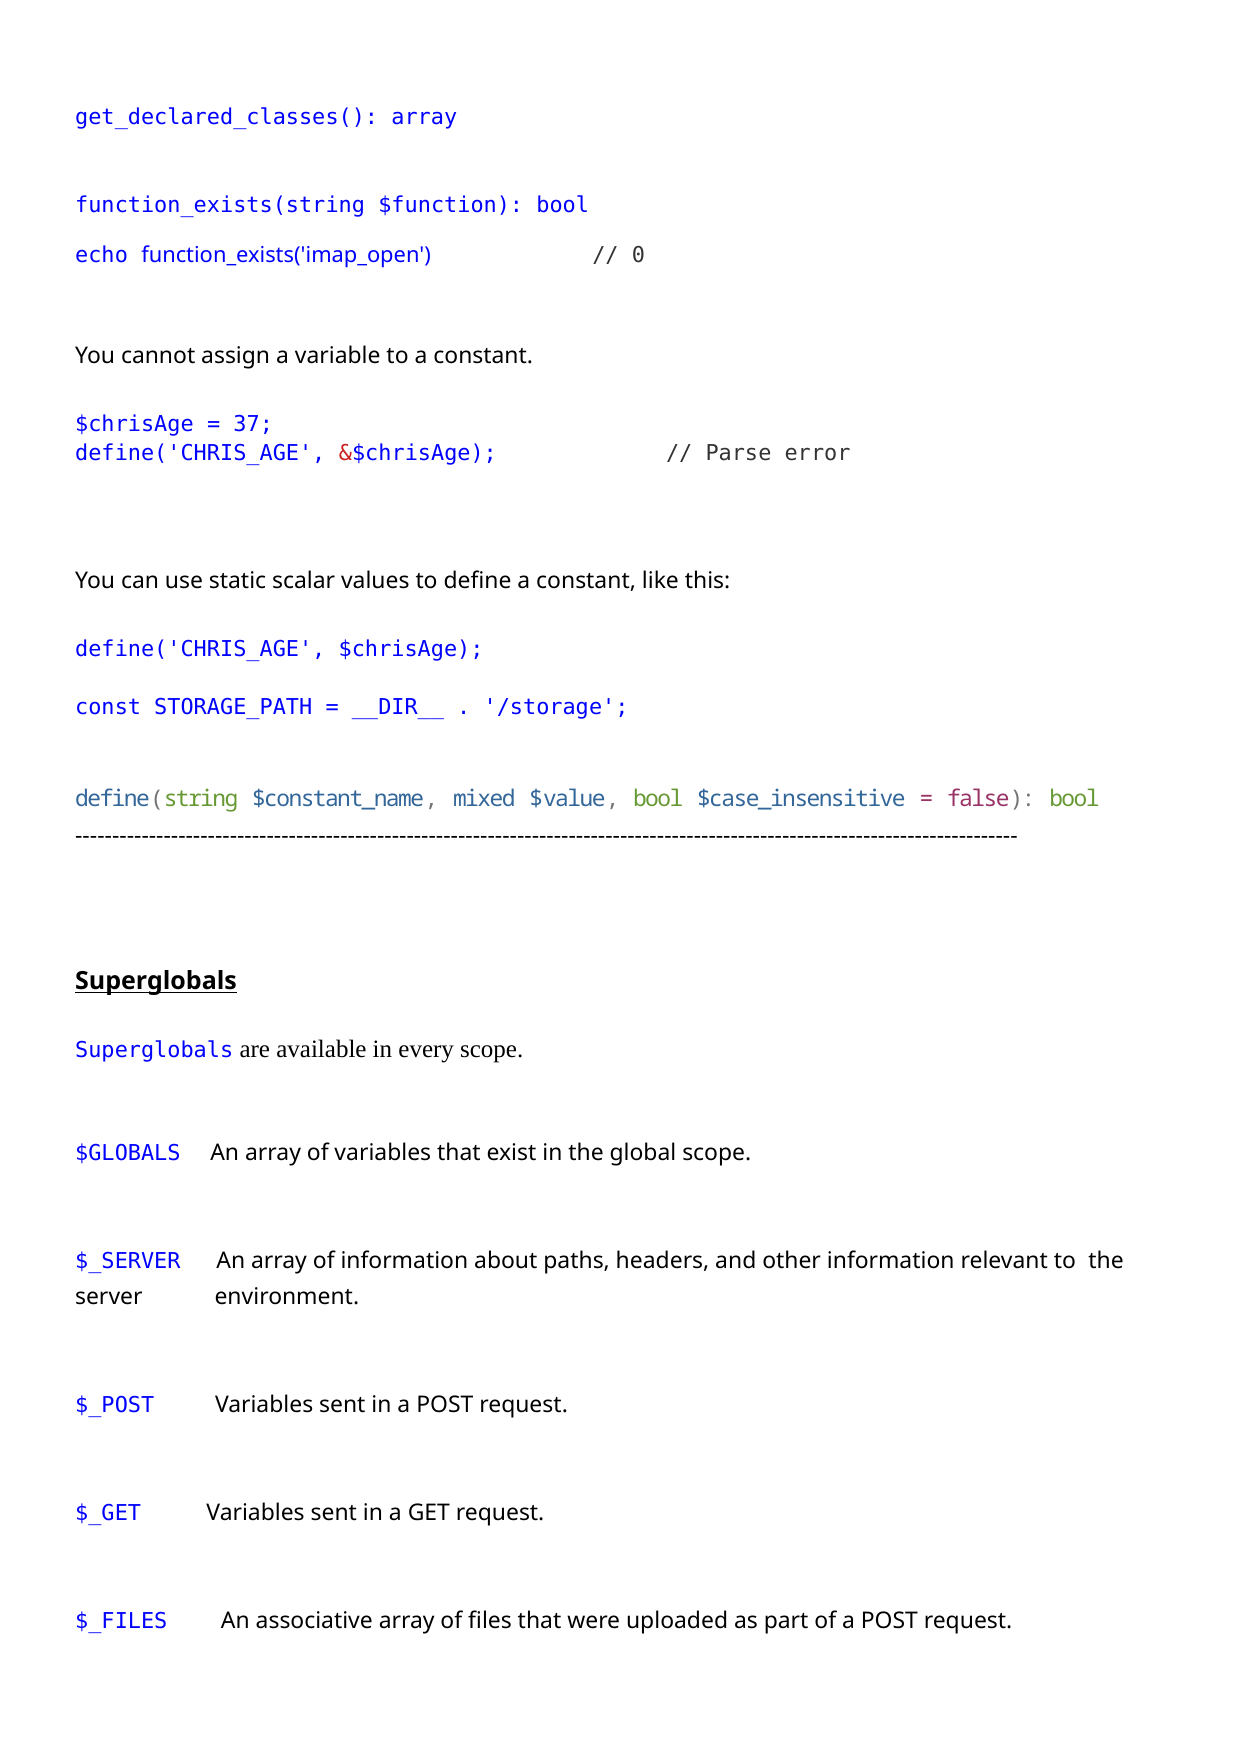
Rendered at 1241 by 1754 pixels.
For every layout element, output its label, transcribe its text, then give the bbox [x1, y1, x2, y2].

text Superglobals are available in every scope. [75, 1002, 1165, 1096]
text $GLOBALS An array of variables that exist in the global scope. [75, 1136, 1165, 1168]
text -------------------------------------------------------------------------------------------------------------------------------- [75, 819, 1165, 886]
text $chrisAge = 37; [75, 411, 1165, 436]
text get_declared_classes(): array [75, 75, 1165, 159]
text define('CHRIS_AGE', $chrisAge); [75, 636, 1165, 661]
text $_GET Variables sent in a GET request. [75, 1496, 1165, 1527]
text echo function_exists('imap_open') // 0 [75, 239, 1165, 334]
text define(string $constant_name, mixed $value, bool $case_insensitive = false): bool [75, 782, 1165, 814]
text define('CHRIS_AGE', &$chrisAge); // Parse error [75, 440, 1165, 466]
text $_FILES An associative array of files that were uploaded as part of a POST request. [75, 1603, 1165, 1635]
text $_POST Variables sent in a POST request. [75, 1388, 1165, 1419]
text You can use static scalar values to define a constant, like this: [75, 528, 1165, 595]
text You cannot assign a variable to a constant. [75, 339, 1165, 370]
text const STORAGE_PATH = __DIR__ . '/storage'; [75, 665, 1165, 749]
text function_exists(string $function): bool [75, 163, 1165, 218]
text $_SERVER An array of information about paths, headers, and other information relevant to the server environment. [75, 1244, 1165, 1311]
text Superglobals [75, 963, 1165, 997]
